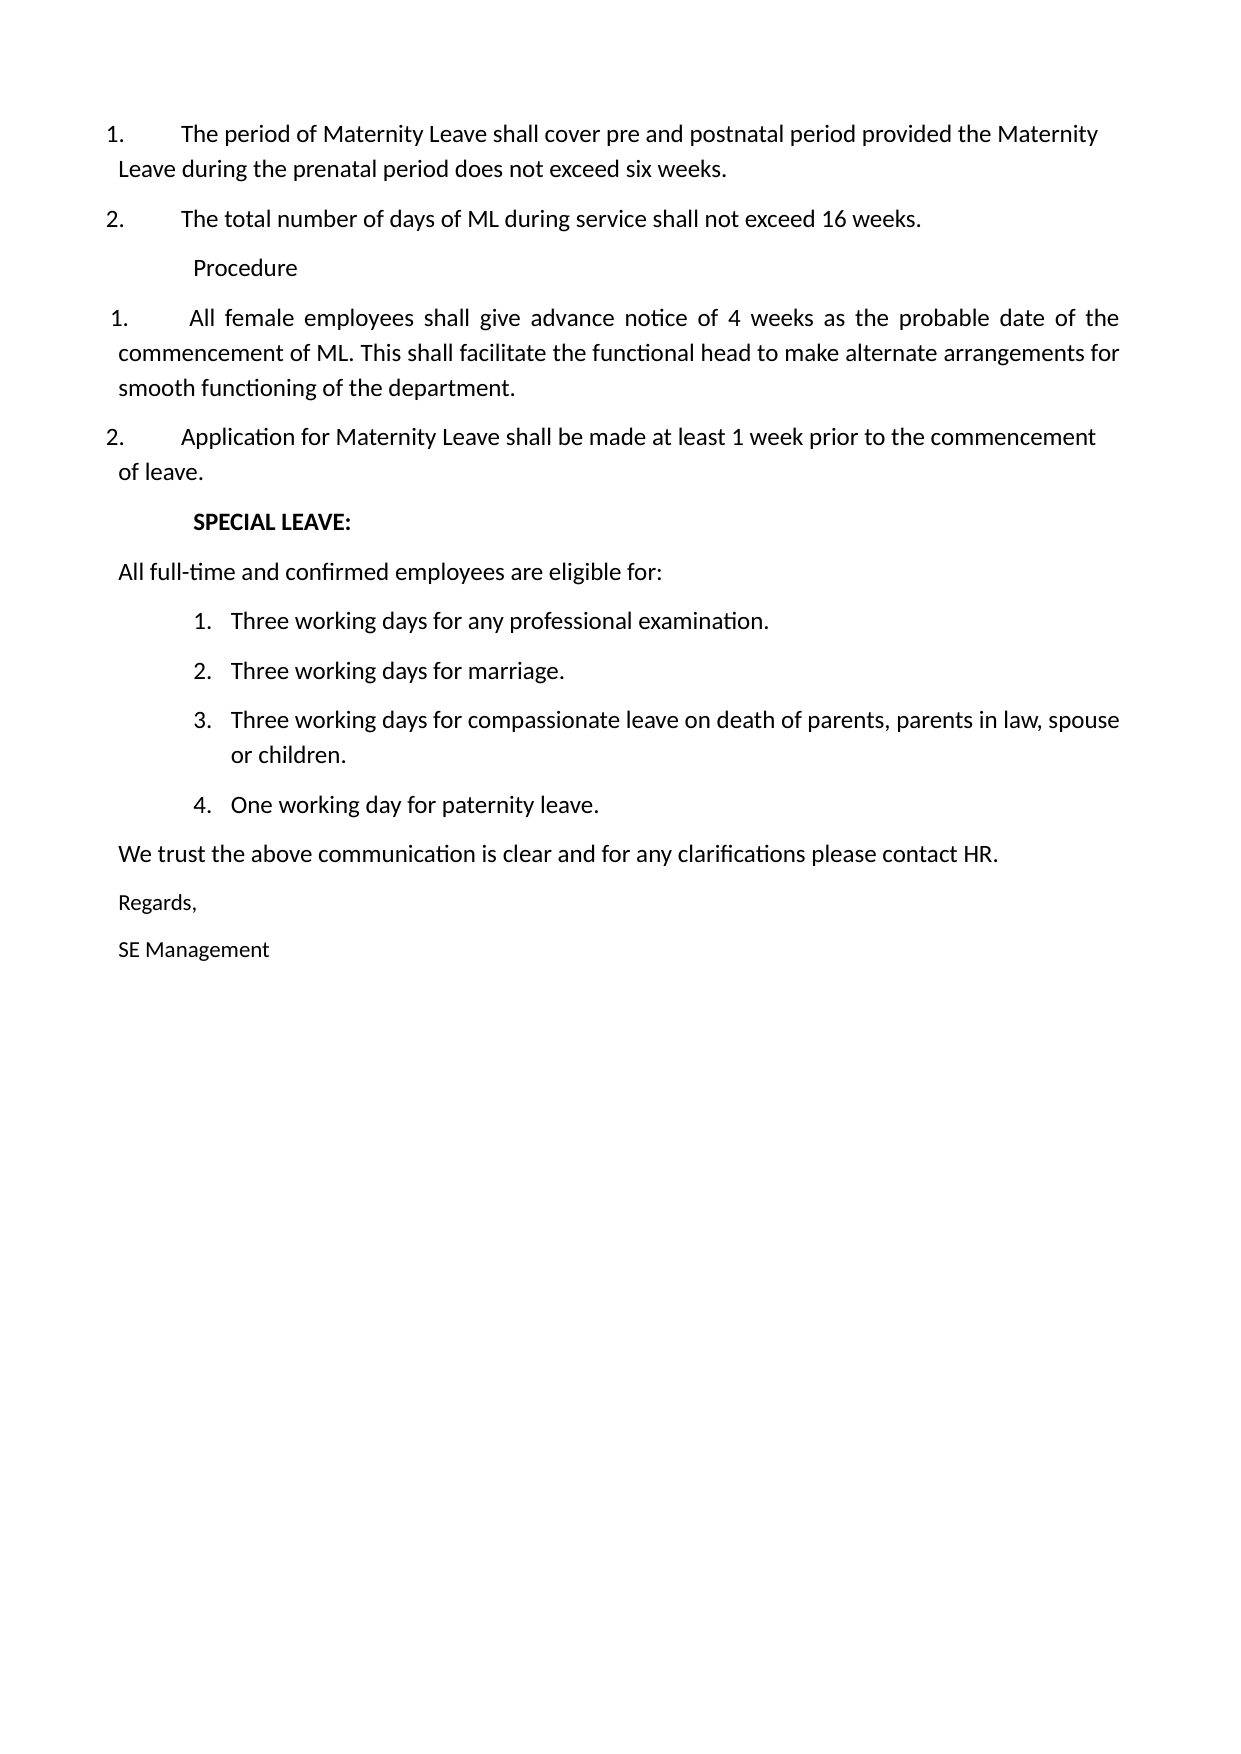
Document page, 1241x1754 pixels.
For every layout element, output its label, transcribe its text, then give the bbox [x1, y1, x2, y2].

list Three working days for any professional examination. [193, 605, 1122, 636]
text 2. The total number of days of ML during service shall not exceed 16 weeks. [43, 203, 1122, 233]
text SE Management [118, 935, 1122, 963]
text SPECIAL LEAVE: [193, 506, 1122, 537]
text All full-time and confirmed employees are eligible for: [118, 556, 1122, 586]
list One working day for paternity leave. [193, 789, 1122, 819]
text 1. The period of Maternity Leave shall cover pre and postnatal period provided the Maternity Leave during the prenatal period does not exceed six weeks. [43, 118, 1122, 184]
text 2. Application for Maternity Leave shall be made at least 1 week prior to the commencement of leave. [43, 421, 1122, 487]
text 1. All female employees shall give advance notice of 4 weeks as the probable date of the commencement of ML. This shall facilitate the functional head to make alternate arrangements for smooth functioning of the department. [43, 302, 1122, 402]
list Three working days for marriage. [193, 655, 1122, 685]
text Procedure [193, 252, 1122, 283]
text We trust the above communication is clear and for any clarifications please contact HR. [118, 838, 1122, 869]
list Three working days for compassionate leave on death of parents, parents in law, spouse or children. [193, 704, 1122, 770]
text Regards, [118, 888, 1122, 916]
